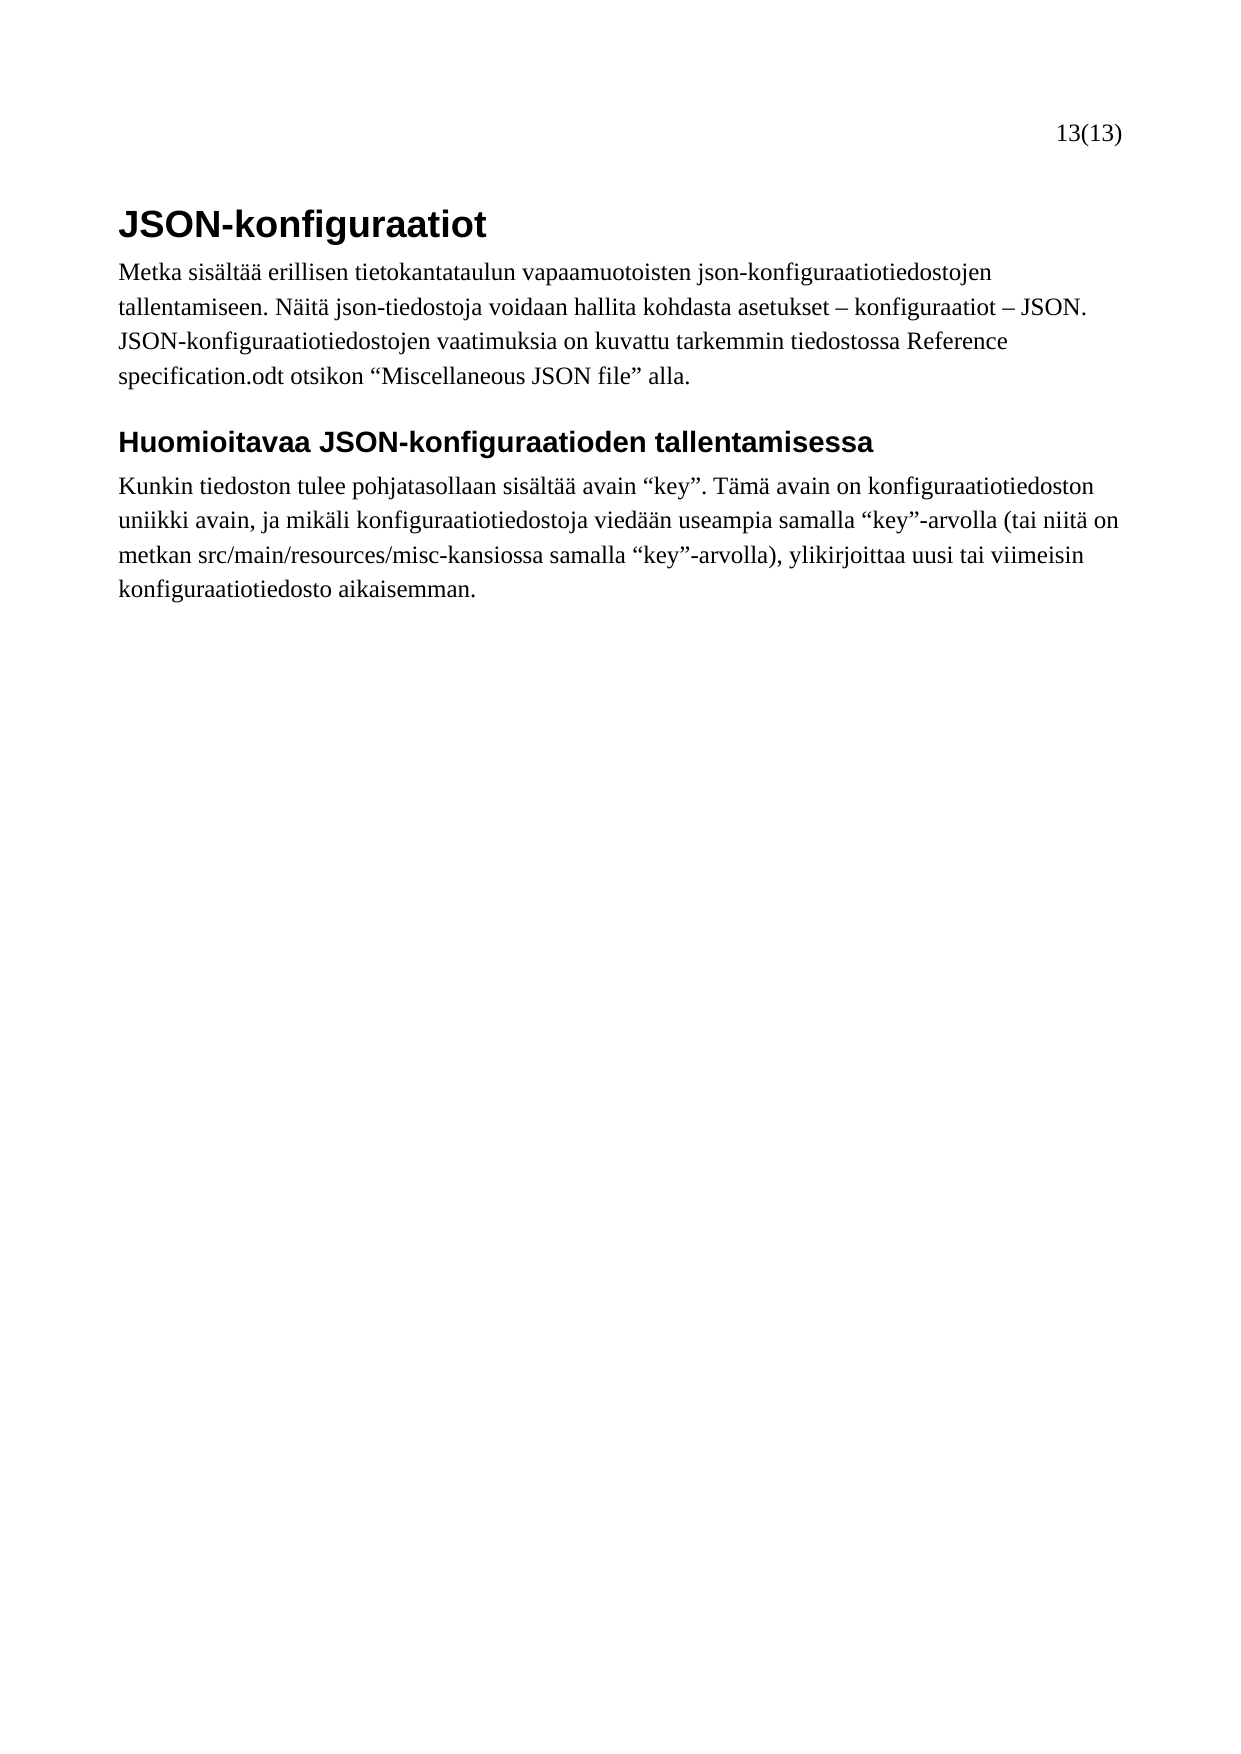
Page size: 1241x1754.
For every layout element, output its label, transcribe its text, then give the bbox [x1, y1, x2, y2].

subtitle Huomioitavaa JSON-konfiguraatioden tallentamisessa [118, 424, 1122, 458]
text Metka sisältää erillisen tietokantataulun vapaamuotoisten json-konfiguraatiotiedostojen tallentamiseen. Näitä json-tiedostoja voidaan hallita kohdasta asetukset – konfiguraatiot – JSON. JSON-konfiguraatiotiedostojen vaatimuksia on kuvattu tarkemmin tiedostossa Reference specification.odt otsikon “Miscellaneous JSON file” alla. [118, 257, 1122, 390]
subtitle JSON-konfiguraatiot [118, 201, 1122, 245]
text Kunkin tiedoston tulee pohjatasollaan sisältää avain “key”. Tämä avain on konfiguraatiotiedoston uniikki avain, ja mikäli konfiguraatiotiedostoja viedään useampia samalla “key”-arvolla (tai niitä on metkan src/main/resources/misc-kansiossa samalla “key”-arvolla), ylikirjoittaa uusi tai viimeisin konfiguraatiotiedosto aikaisemman. [118, 471, 1122, 603]
